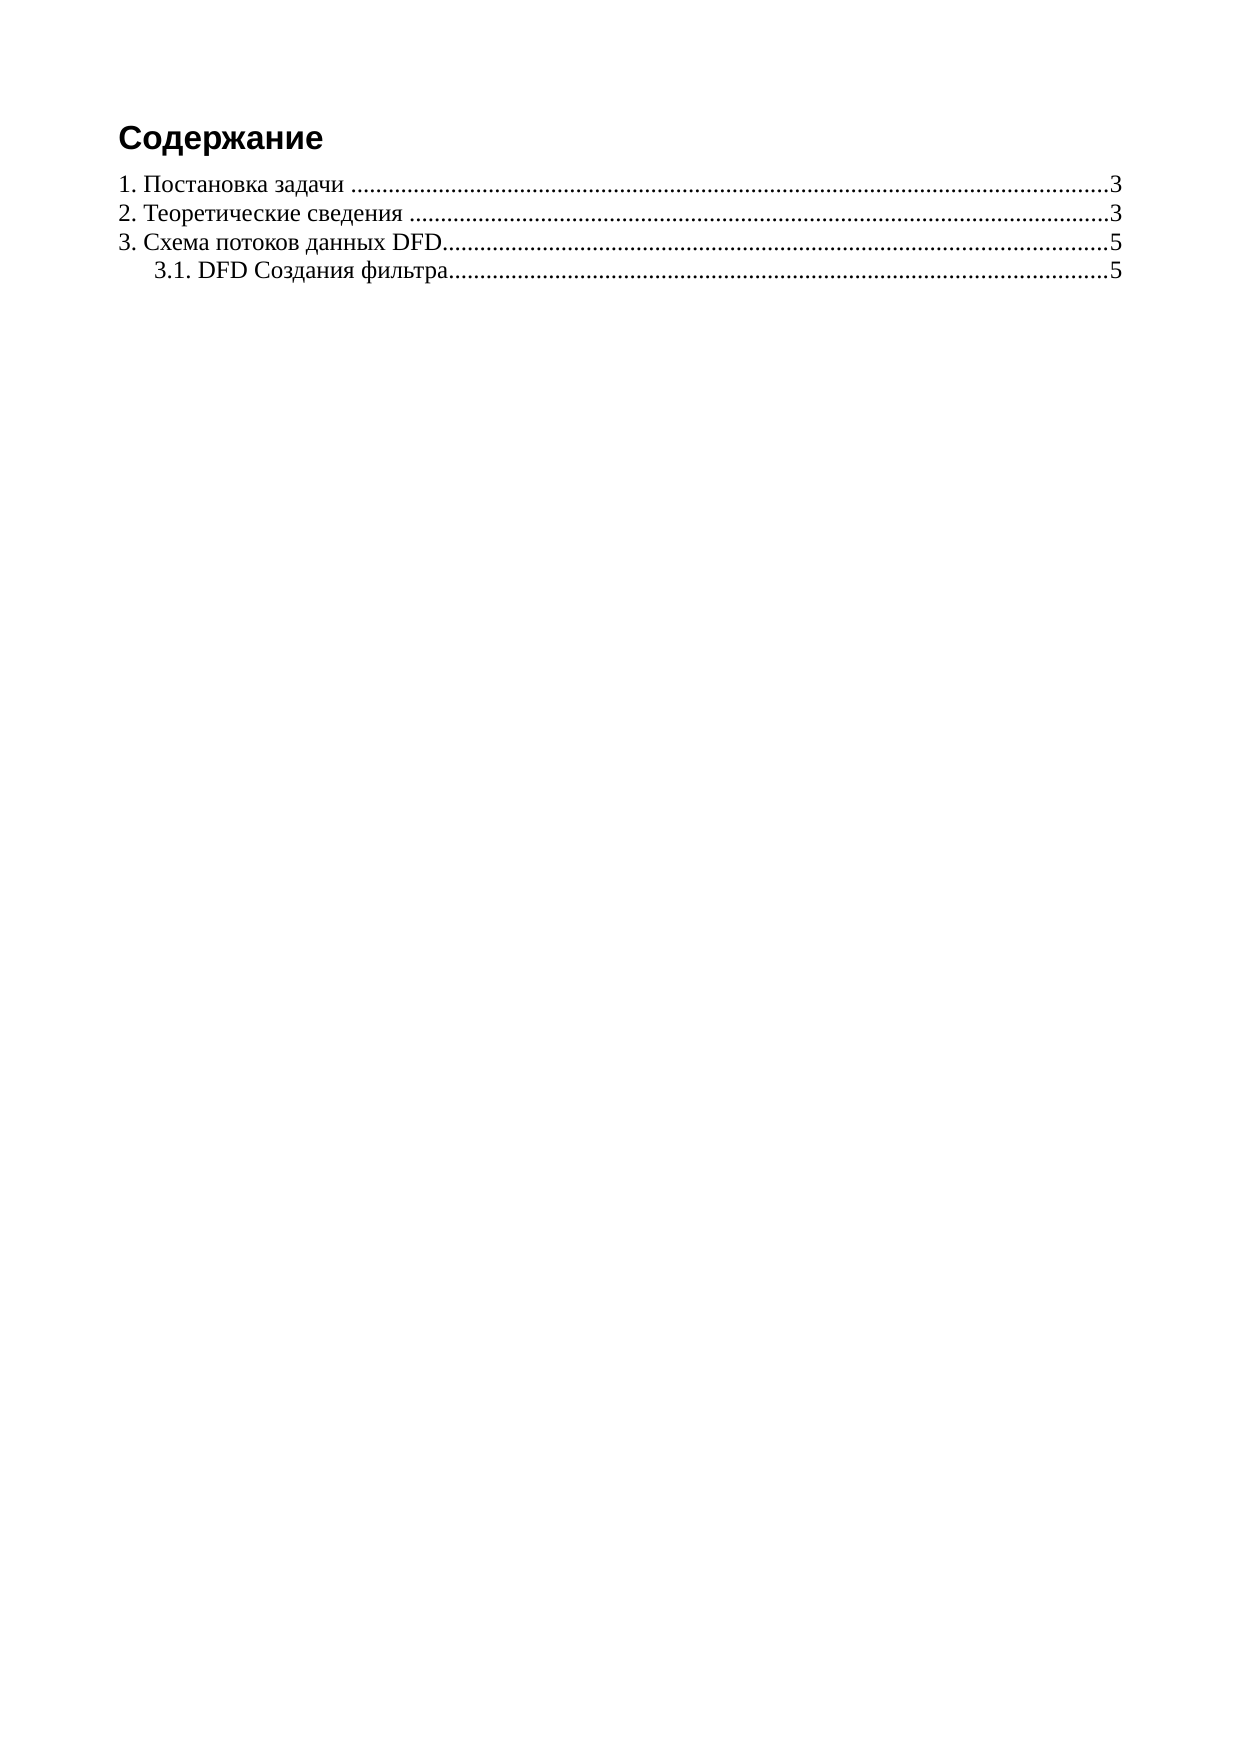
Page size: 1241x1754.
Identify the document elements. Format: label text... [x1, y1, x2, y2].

subtitle Содержание [118, 118, 1122, 157]
text 3.1. DFD Создания фильтра 5 [148, 255, 1122, 284]
text 3. Схема потоков данных DFD 5 [118, 227, 1122, 255]
text 1. Постановка задачи 3 [118, 169, 1122, 198]
text 2. Теоретические сведения 3 [118, 198, 1122, 227]
